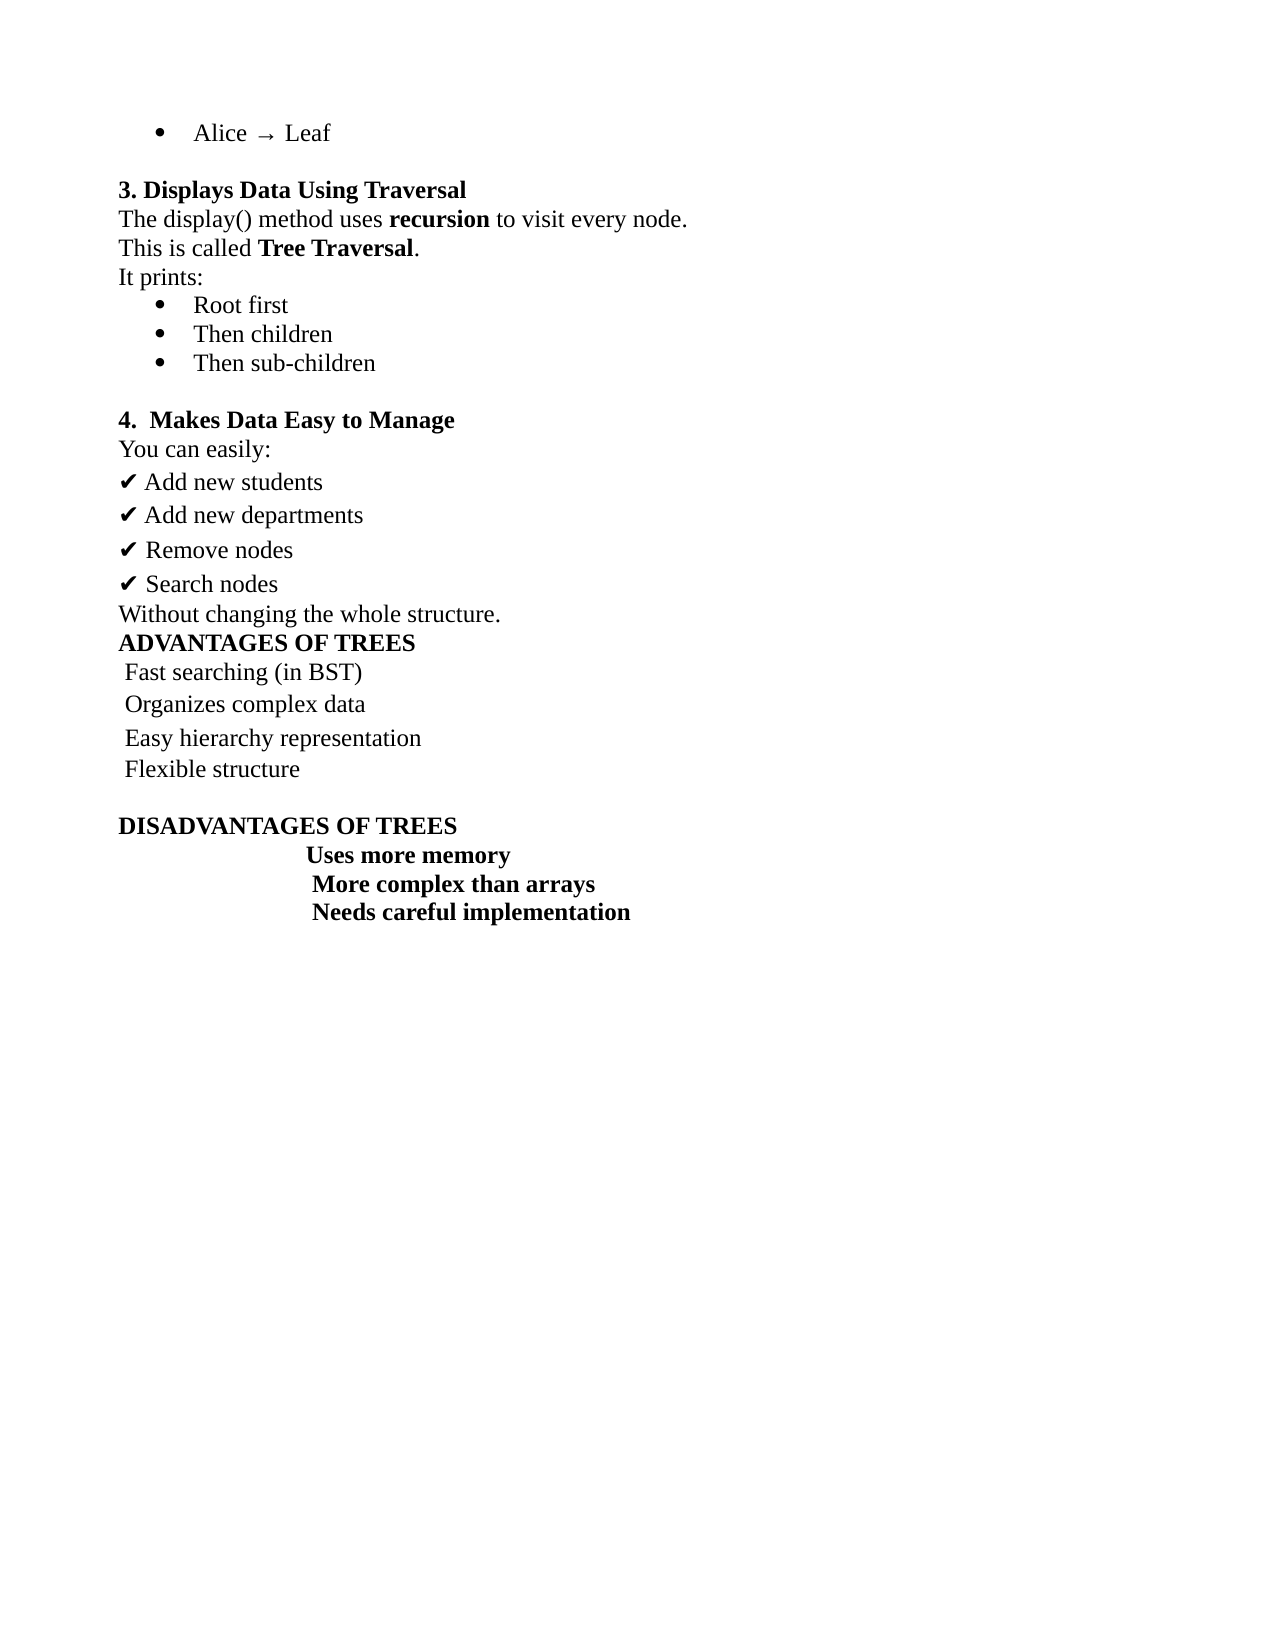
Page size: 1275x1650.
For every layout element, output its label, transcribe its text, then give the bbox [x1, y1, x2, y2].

text 4. Makes Data Easy to Manage [118, 406, 1157, 434]
text 3. Displays Data Using Traversal [118, 176, 1157, 204]
text The display() method uses recursion to visit every node. [118, 204, 1157, 233]
text It prints: [118, 262, 1157, 291]
text This is called Tree Traversal. [118, 233, 1157, 262]
text ✔ Add new students ✔ Add new departments ✔ Remove nodes ✔ Search nodes [118, 463, 1157, 599]
list Root first [156, 291, 1157, 319]
list Then children [156, 319, 1157, 348]
text Uses more memory More complex than arrays Needs careful implementation [306, 840, 1157, 926]
text Without changing the whole structure. [118, 599, 1157, 628]
text ADVANTAGES OF TREES [118, 628, 1157, 657]
list Alice → Leaf [156, 118, 1157, 147]
text Fast searching (in BST) Organizes complex data Easy hierarchy representation Flexible structure [118, 657, 1157, 782]
text DISADVANTAGES OF TREES [118, 811, 1157, 840]
text You can easily: [118, 434, 1157, 463]
list Then sub-children [156, 348, 1157, 377]
